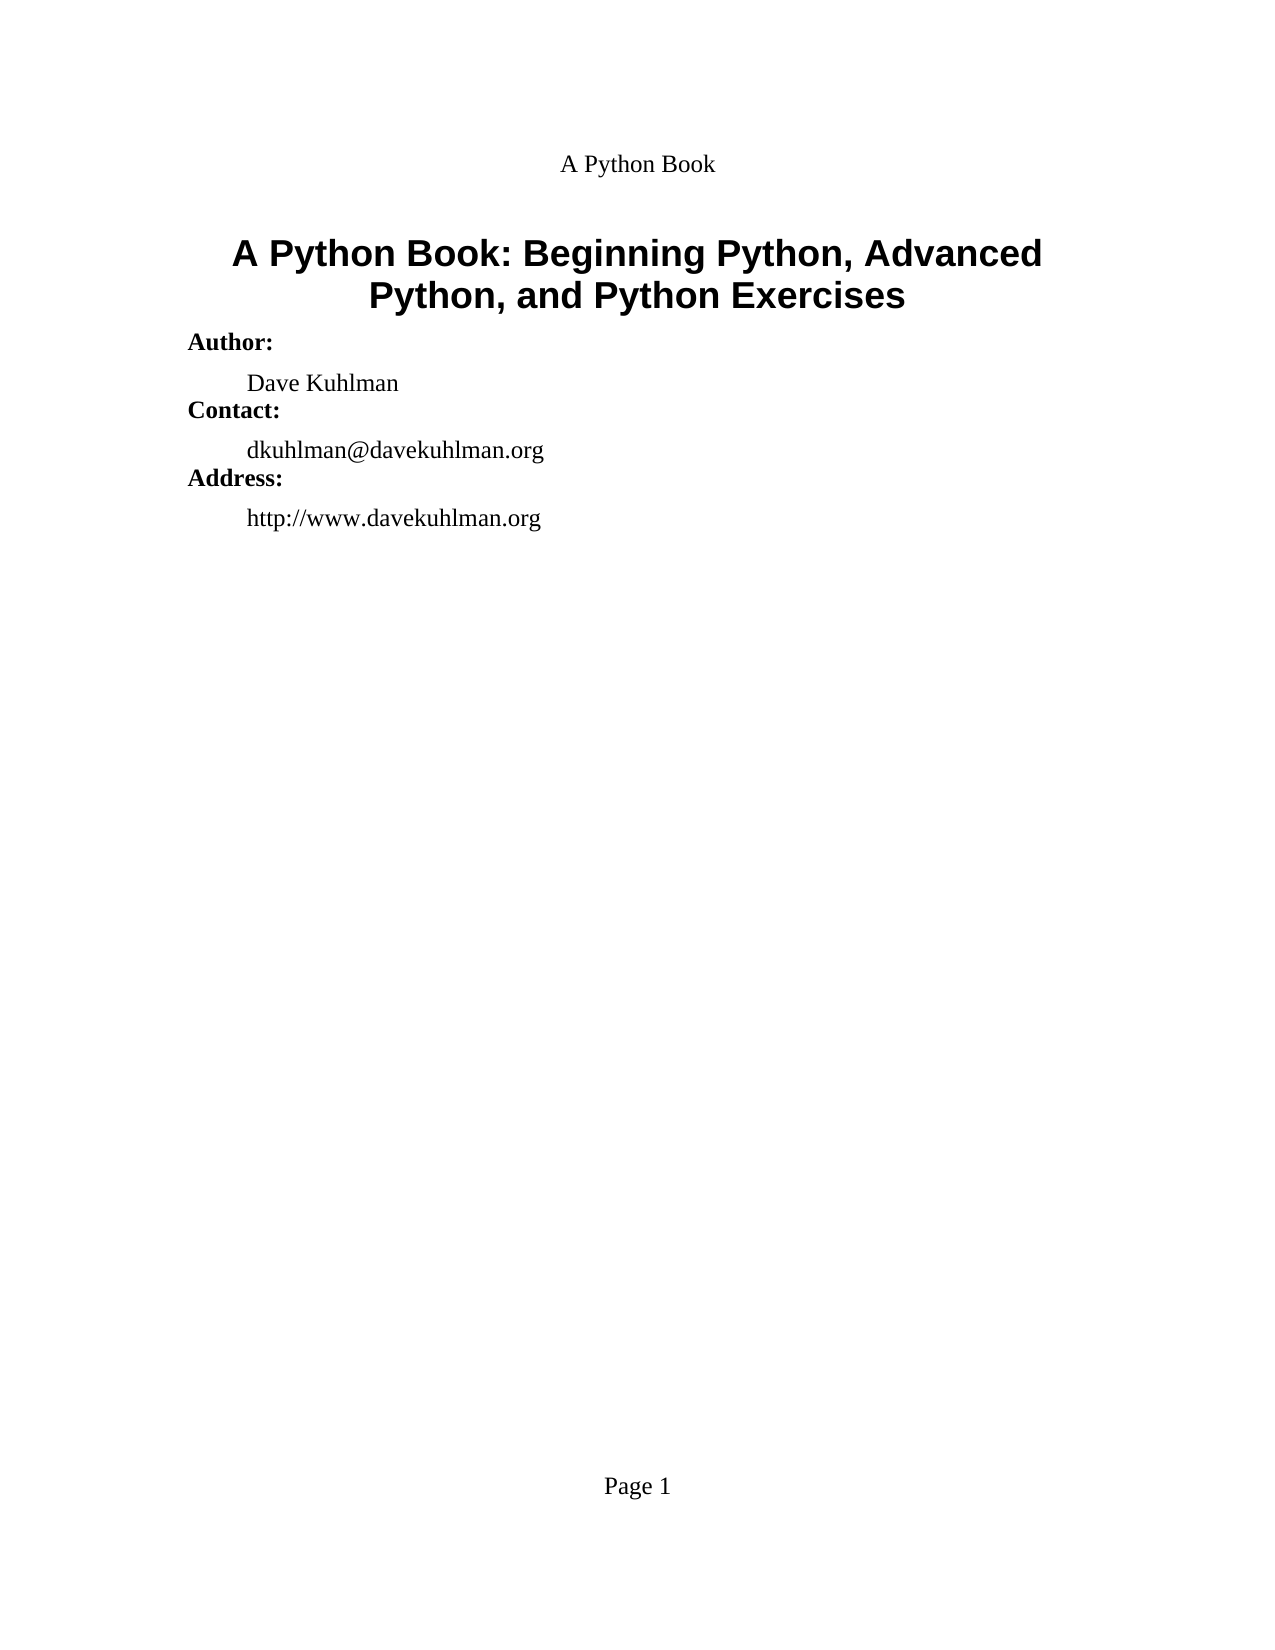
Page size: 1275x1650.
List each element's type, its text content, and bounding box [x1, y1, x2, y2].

text http://www.davekuhlman.org [247, 504, 1087, 532]
text Contact: [187, 396, 1087, 424]
text Dave Kuhlman [247, 369, 1087, 396]
text Author: [187, 328, 1087, 356]
title A Python Book: Beginning Python, Advanced Python, and Python Exercises [187, 232, 1087, 316]
text dkuhlman@davekuhlman.org [247, 437, 1087, 464]
text Address: [187, 464, 1087, 492]
